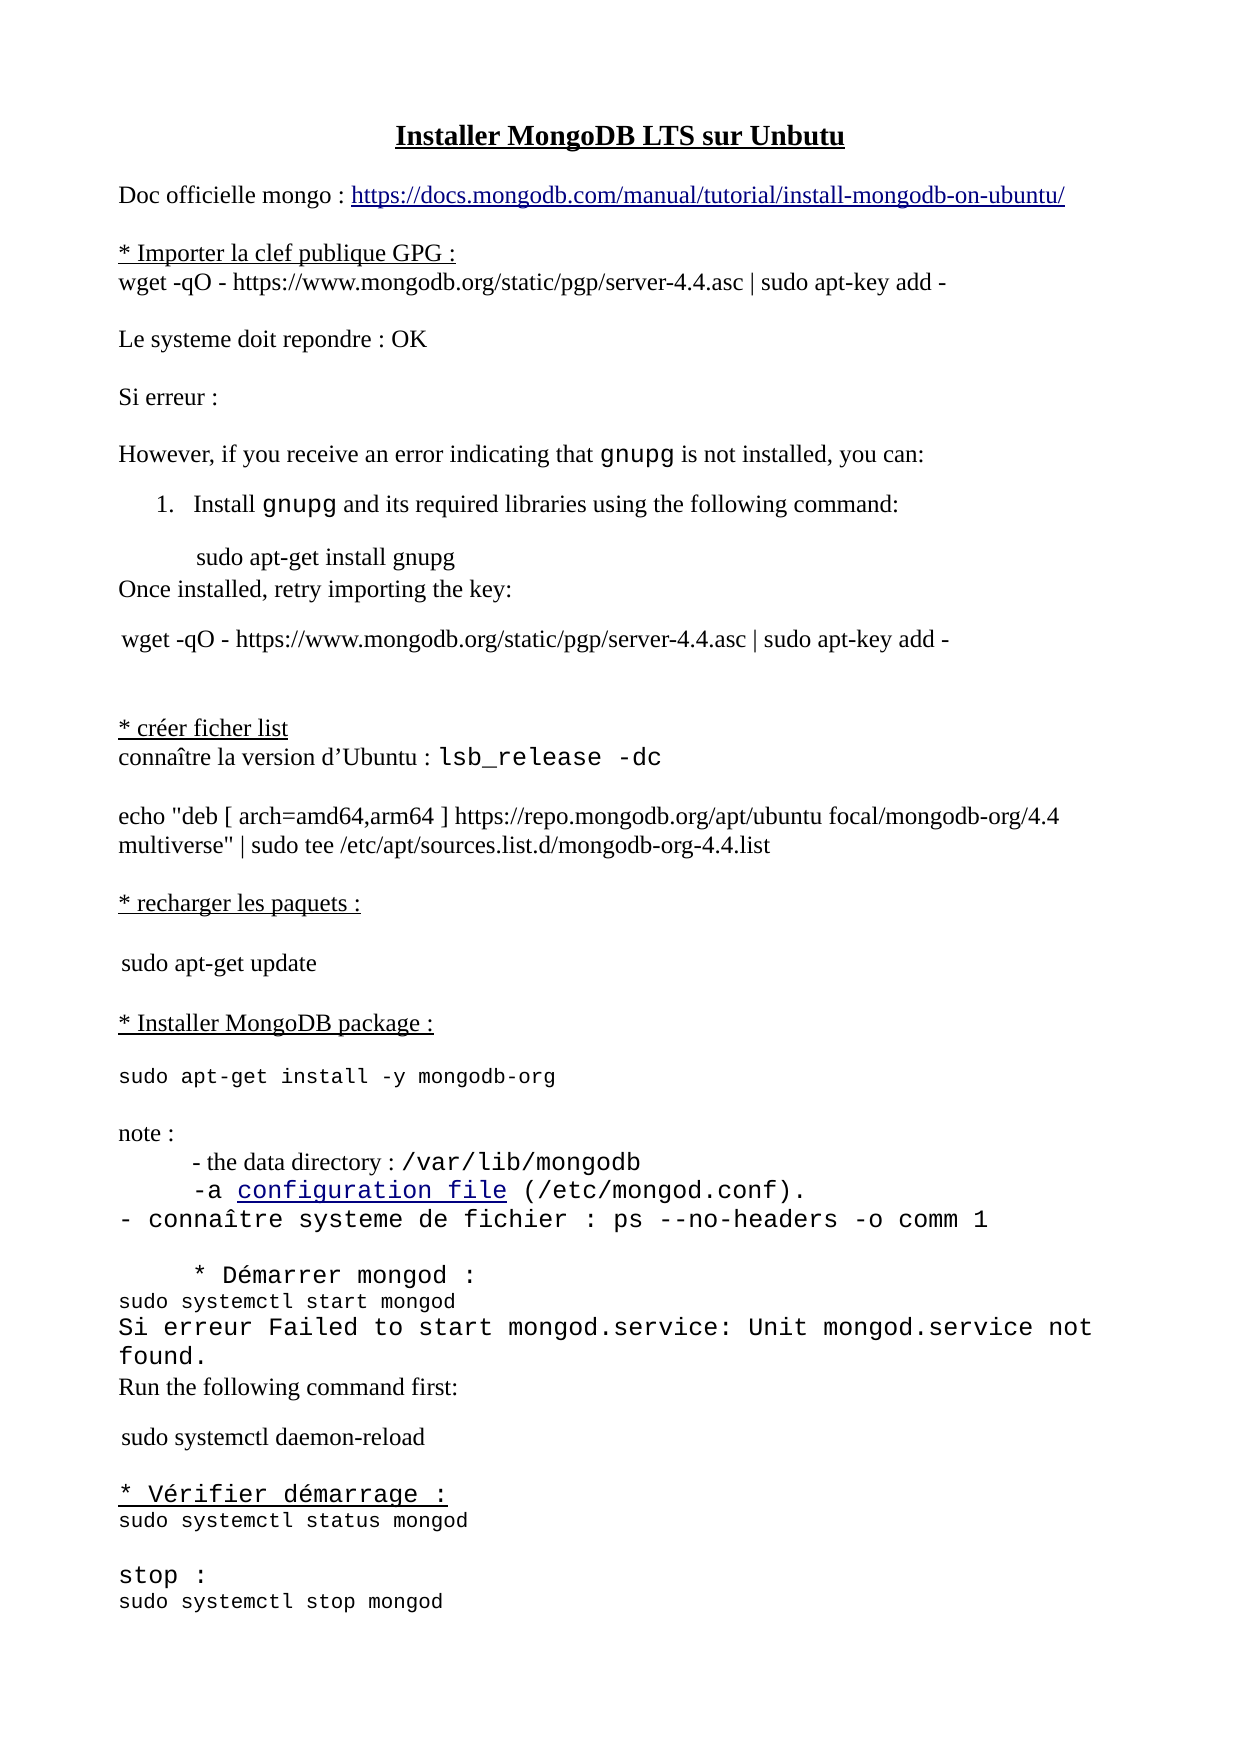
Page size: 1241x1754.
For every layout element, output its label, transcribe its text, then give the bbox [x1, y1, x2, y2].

text -a configuration file (/etc/mongod.conf). [118, 1178, 1122, 1206]
text echo "deb [ arch=amd64,arm64 ] https://repo.mongodb.org/apt/ubuntu focal/mongodb-org/4.4 multiverse" | sudo tee /etc/apt/sources.list.d/mongodb-org-4.4.list [118, 801, 1122, 859]
text Installer MongoDB LTS sur Unbutu [118, 118, 1122, 152]
table_header wget -qO - https://www.mongodb.org/static/pgp/server-4.4.asc | sudo apt-key add - [118, 621, 959, 656]
text sudo systemctl stop mongod [118, 1591, 1122, 1614]
text Doc officielle mongo : https://docs.mongodb.com/manual/tutorial/install-mongodb-on-ubuntu/ [118, 180, 1122, 209]
table_header sudo apt-get install gnupg [193, 539, 468, 574]
text note : [118, 1118, 1122, 1147]
text connaître la version d’Ubuntu : lsb_release -dc [118, 742, 1122, 773]
text * Installer MongoDB package : [118, 1008, 1122, 1037]
text Once installed, retry importing the key: [118, 574, 1122, 602]
text Si erreur Failed to start mongod.service: Unit mongod.service not found. [118, 1315, 1122, 1372]
text - connaître systeme de fichier : ps --no-headers -o comm 1 [118, 1206, 1122, 1234]
text * Démarrer mongod : [118, 1263, 1122, 1291]
text stop : [118, 1562, 1122, 1591]
text sudo apt-get install -y mongodb-org [118, 1066, 1122, 1089]
list Install gnupg and its required libraries using the following command: [156, 489, 1122, 520]
text wget -qO - https://www.mongodb.org/static/pgp/server-4.4.asc | sudo apt-key add - [118, 267, 1122, 295]
text * recharger les paquets : [118, 888, 1122, 916]
text sudo systemctl status mongod [118, 1510, 1122, 1534]
text - the data directory : /var/lib/mongodb [118, 1147, 1122, 1178]
text * créer ficher list [118, 713, 1122, 742]
text * Vérifier démarrage : [118, 1482, 1122, 1510]
table_header sudo systemctl daemon-reload [118, 1419, 438, 1454]
text Le systeme doit repondre : OK [118, 324, 1122, 353]
table_header sudo apt-get update [118, 945, 330, 980]
text sudo systemctl start mongod [118, 1291, 1122, 1315]
text Run the following command first: [118, 1372, 1122, 1400]
text However, if you receive an error indicating that gnupg is not installed, you can: [118, 439, 1122, 470]
text * Importer la clef publique GPG : [118, 238, 1122, 267]
text Si erreur : [118, 382, 1122, 410]
